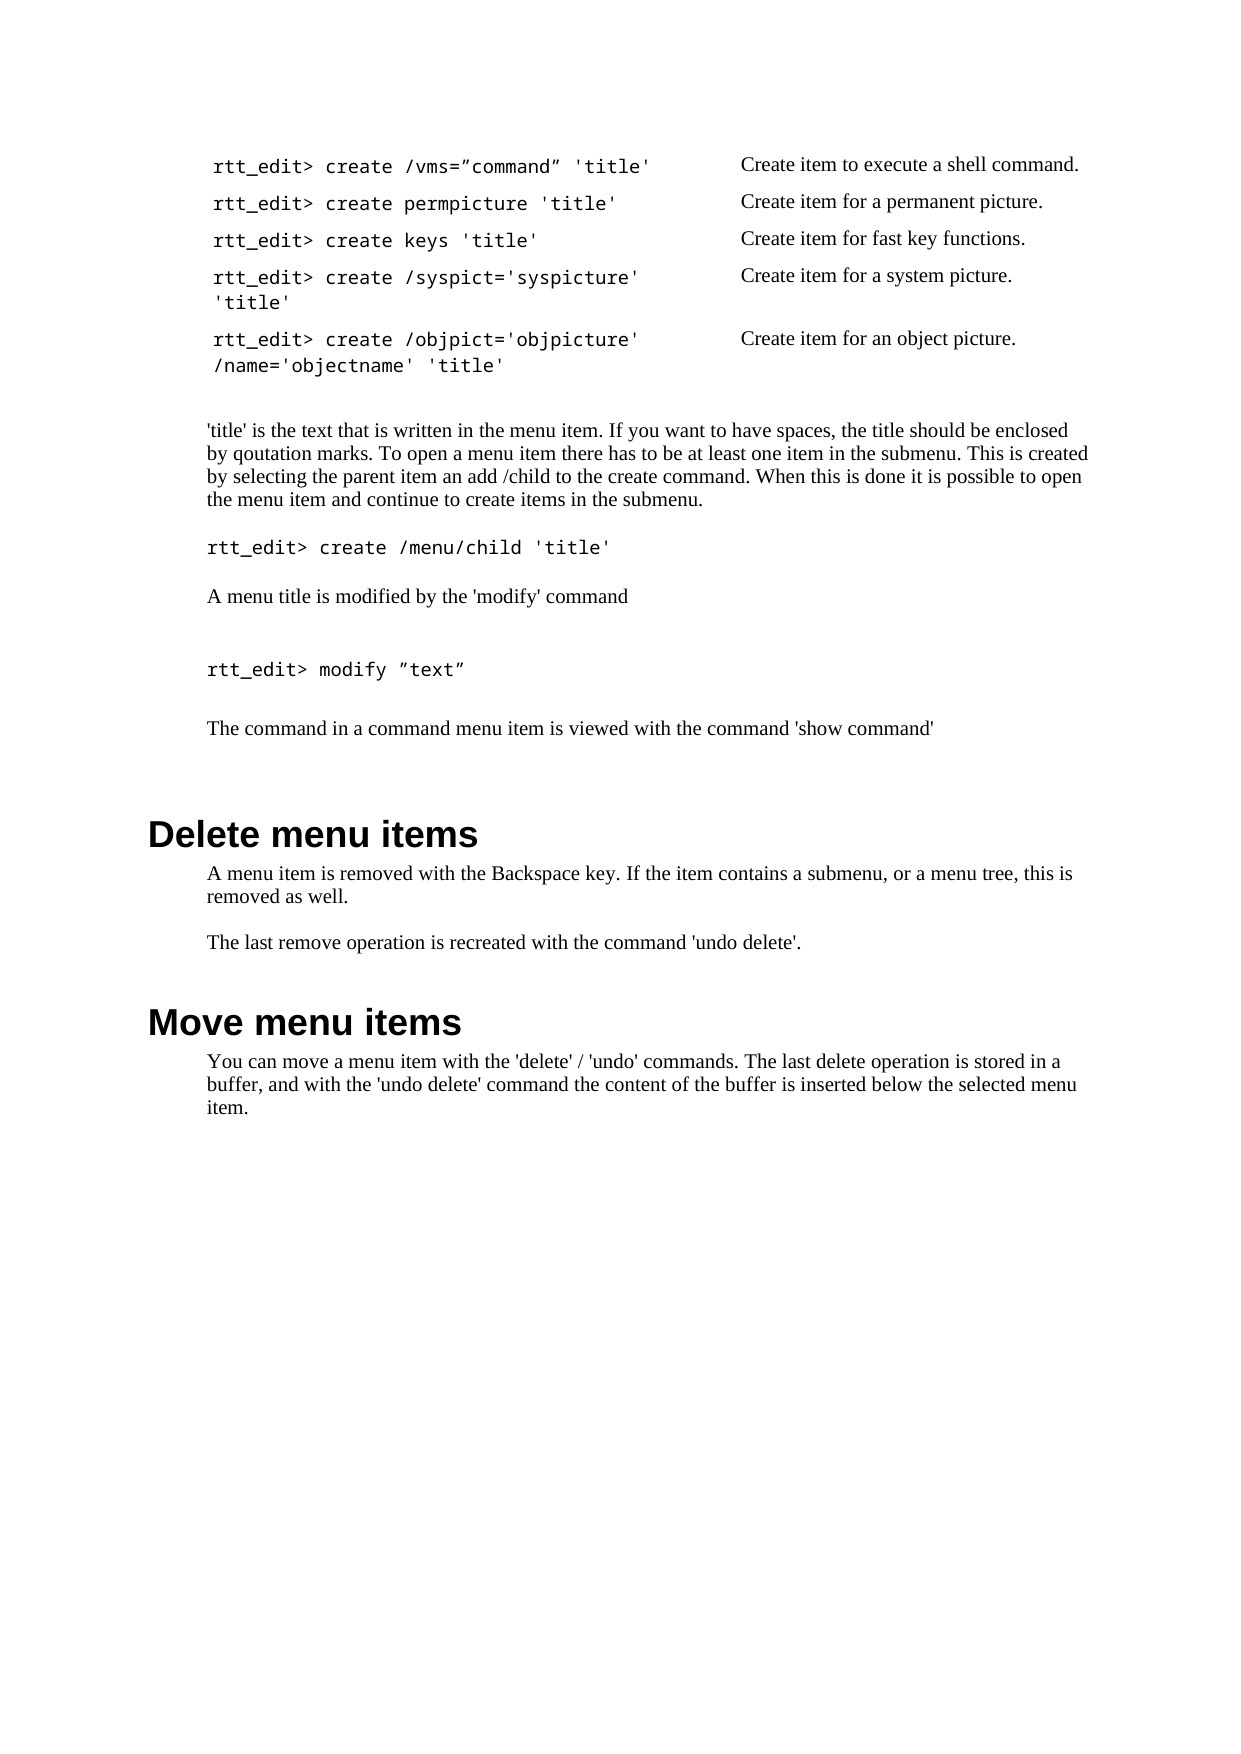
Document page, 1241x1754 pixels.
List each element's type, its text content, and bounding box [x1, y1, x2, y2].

table_cell rtt_edit> create keys 'title' [207, 222, 735, 258]
text rtt_edit> create /menu/child 'title' [207, 534, 1092, 560]
table_cell Create item to execute a shell command. [735, 148, 1093, 184]
table_cell rtt_edit> create permpicture 'title' [207, 185, 735, 222]
text rtt_edit> modify ”text” [207, 656, 1092, 682]
text The last remove operation is recreated with the command 'undo delete'. [207, 931, 1092, 954]
text The command in a command menu item is viewed with the command 'show command' [207, 717, 1092, 740]
table_cell Create item for an object picture. [735, 321, 1093, 383]
table_cell Create item for a permanent picture. [735, 185, 1093, 222]
table_cell rtt_edit> create /vms=”command” 'title' [207, 148, 735, 184]
table_cell rtt_edit> create /objpict='objpicture' /name='objectname' 'title' [207, 321, 735, 383]
text A menu item is removed with the Backspace key. If the item contains a submenu, or a menu tree, this is removed as well. [207, 862, 1092, 908]
table_cell Create item for fast key functions. [735, 222, 1093, 258]
table_cell Create item for a system picture. [735, 259, 1093, 321]
text You can move a menu item with the 'delete' / 'undo' commands. The last delete operation is stored in a buffer, and with the 'undo delete' command the content of the buffer is inserted below the selected menu item. [207, 1050, 1092, 1119]
subtitle Move menu items [148, 1002, 1092, 1044]
table_cell rtt_edit> create /syspict='syspicture' 'title' [207, 259, 735, 321]
text A menu title is modified by the 'modify' command [207, 585, 1092, 608]
subtitle Delete menu items [148, 813, 1092, 855]
text 'title' is the text that is written in the menu item. If you want to have spaces, the title should be enclosed by qoutation marks. To open a menu item there has to be at least one item in the submenu. This is created by selecting the parent item an add /child to the create command. When this is done it is possible to open the menu item and continue to create items in the submenu. [207, 419, 1092, 511]
